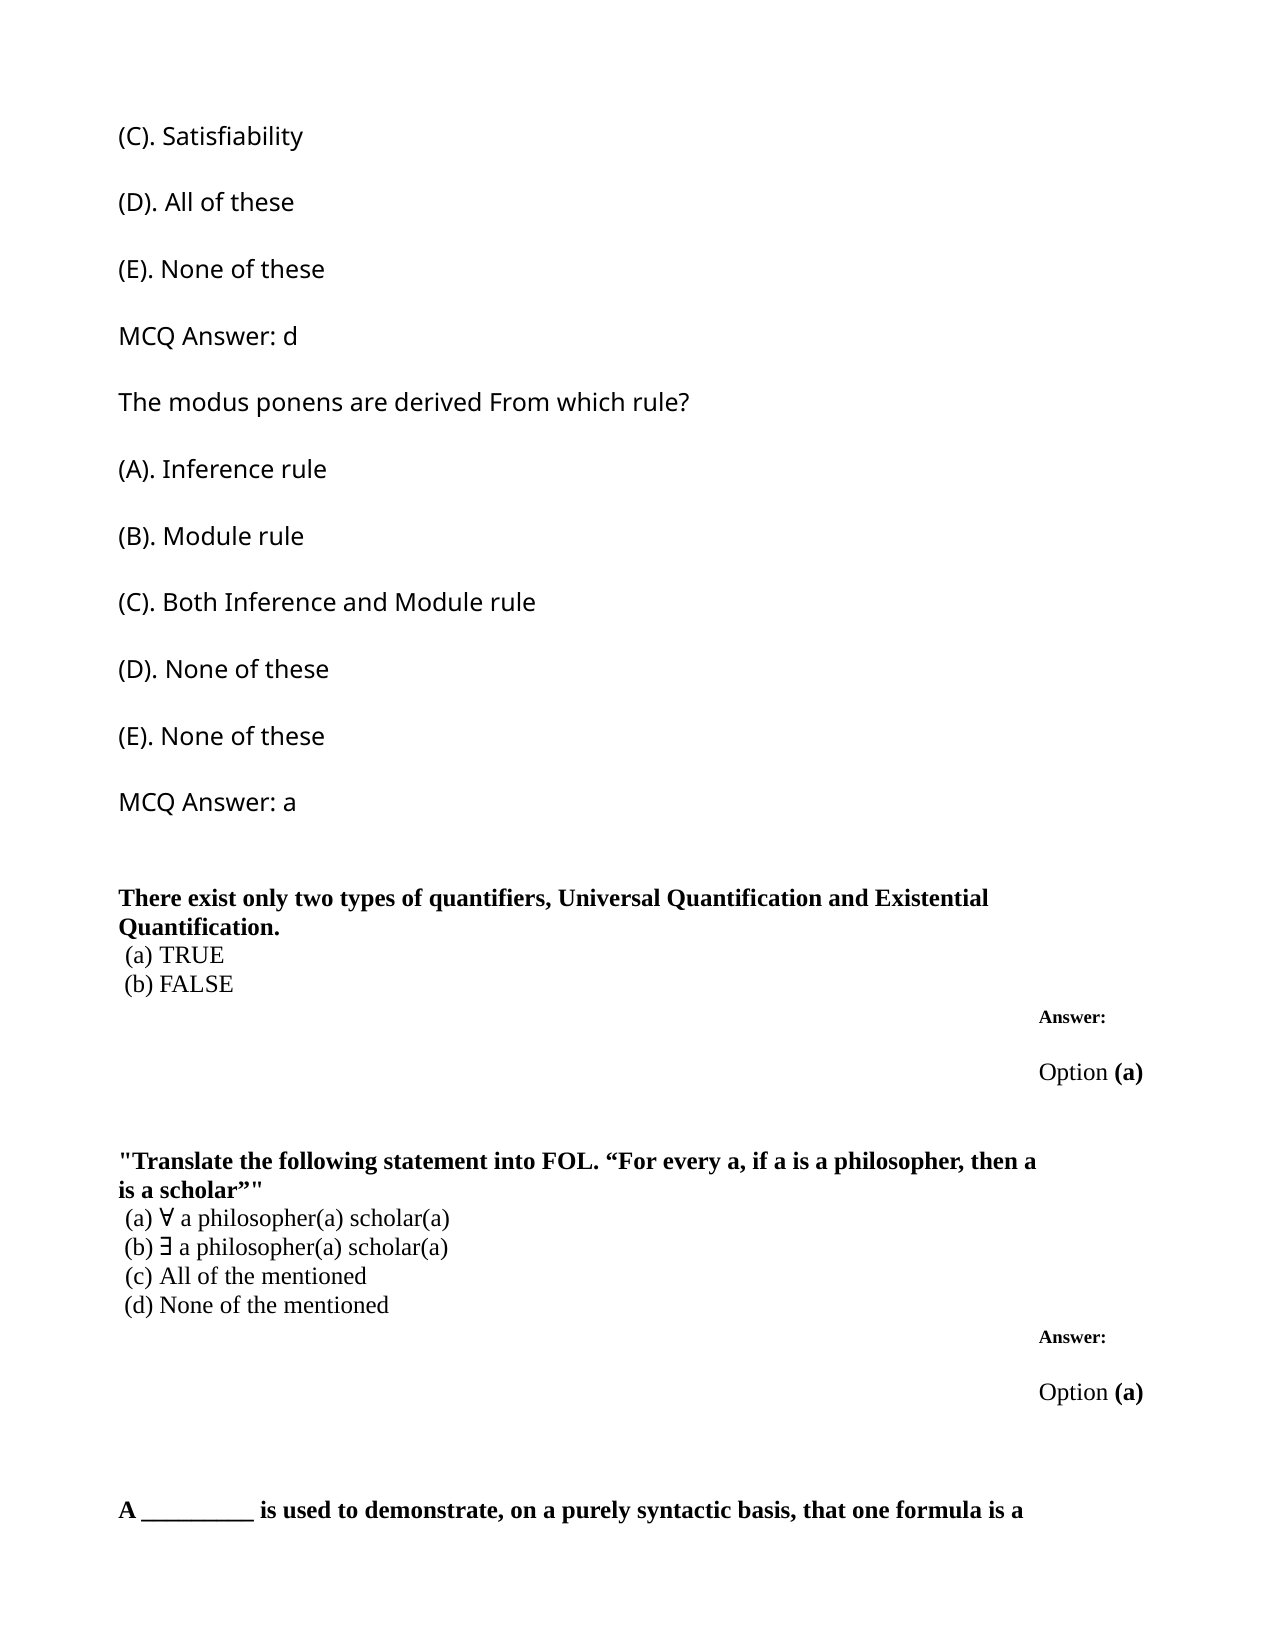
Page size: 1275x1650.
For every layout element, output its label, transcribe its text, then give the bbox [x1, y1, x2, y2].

table_cell All of the mentioned [159, 1261, 462, 1290]
text (C). Satisfiability [118, 118, 1157, 152]
table_header [1039, 1143, 1157, 1321]
table_header ∀ a philosopher(a) scholar(a) [159, 1204, 462, 1232]
table_cell Answer: Option (a) [1039, 1006, 1157, 1086]
table_cell [1039, 1321, 1157, 1326]
text The modus ponens are derived From which rule? [118, 385, 1157, 419]
text (E). None of these [118, 251, 1157, 286]
text (E). None of these [118, 718, 1157, 752]
table_header [1039, 880, 1157, 1001]
table_cell Answer: Option (a) [1039, 1326, 1157, 1406]
text (D). All of these [118, 185, 1157, 219]
table_cell (c) [118, 1261, 159, 1290]
table_cell [118, 1321, 1039, 1326]
table_cell [118, 1006, 1038, 1086]
text (D). None of these [118, 651, 1157, 686]
table_header "Translate the following statement into FOL. “For every a, if a is a philosopher, then a is a scholar”" [118, 1143, 1039, 1321]
table_cell (b) [118, 969, 159, 998]
table_header TRUE [159, 941, 250, 969]
text (C). Both Inference and Module rule [118, 585, 1157, 619]
table_header A _________ is used to demonstrate, on a purely syntactic basis, that one formula is a [118, 1464, 1040, 1527]
table_header (a) [118, 941, 159, 969]
table_cell None of the mentioned [159, 1290, 462, 1318]
text (B). Module rule [118, 518, 1157, 552]
table_cell (d) [118, 1290, 159, 1318]
table_cell [118, 1001, 1038, 1006]
table_header There exist only two types of quantifiers, Universal Quantification and Existential Quantification. [118, 880, 1038, 1001]
table_cell ∃ a philosopher(a) scholar(a) [159, 1232, 462, 1261]
text (A). Inference rule [118, 451, 1157, 486]
table_header [1040, 1464, 1157, 1527]
table_cell [118, 1326, 1039, 1406]
table_header (a) [118, 1204, 159, 1232]
table_cell FALSE [159, 969, 250, 998]
text MCQ Answer: a [118, 785, 1157, 819]
table_cell (b) [118, 1232, 159, 1261]
text MCQ Answer: d [118, 318, 1157, 352]
table_cell [1039, 1001, 1157, 1006]
